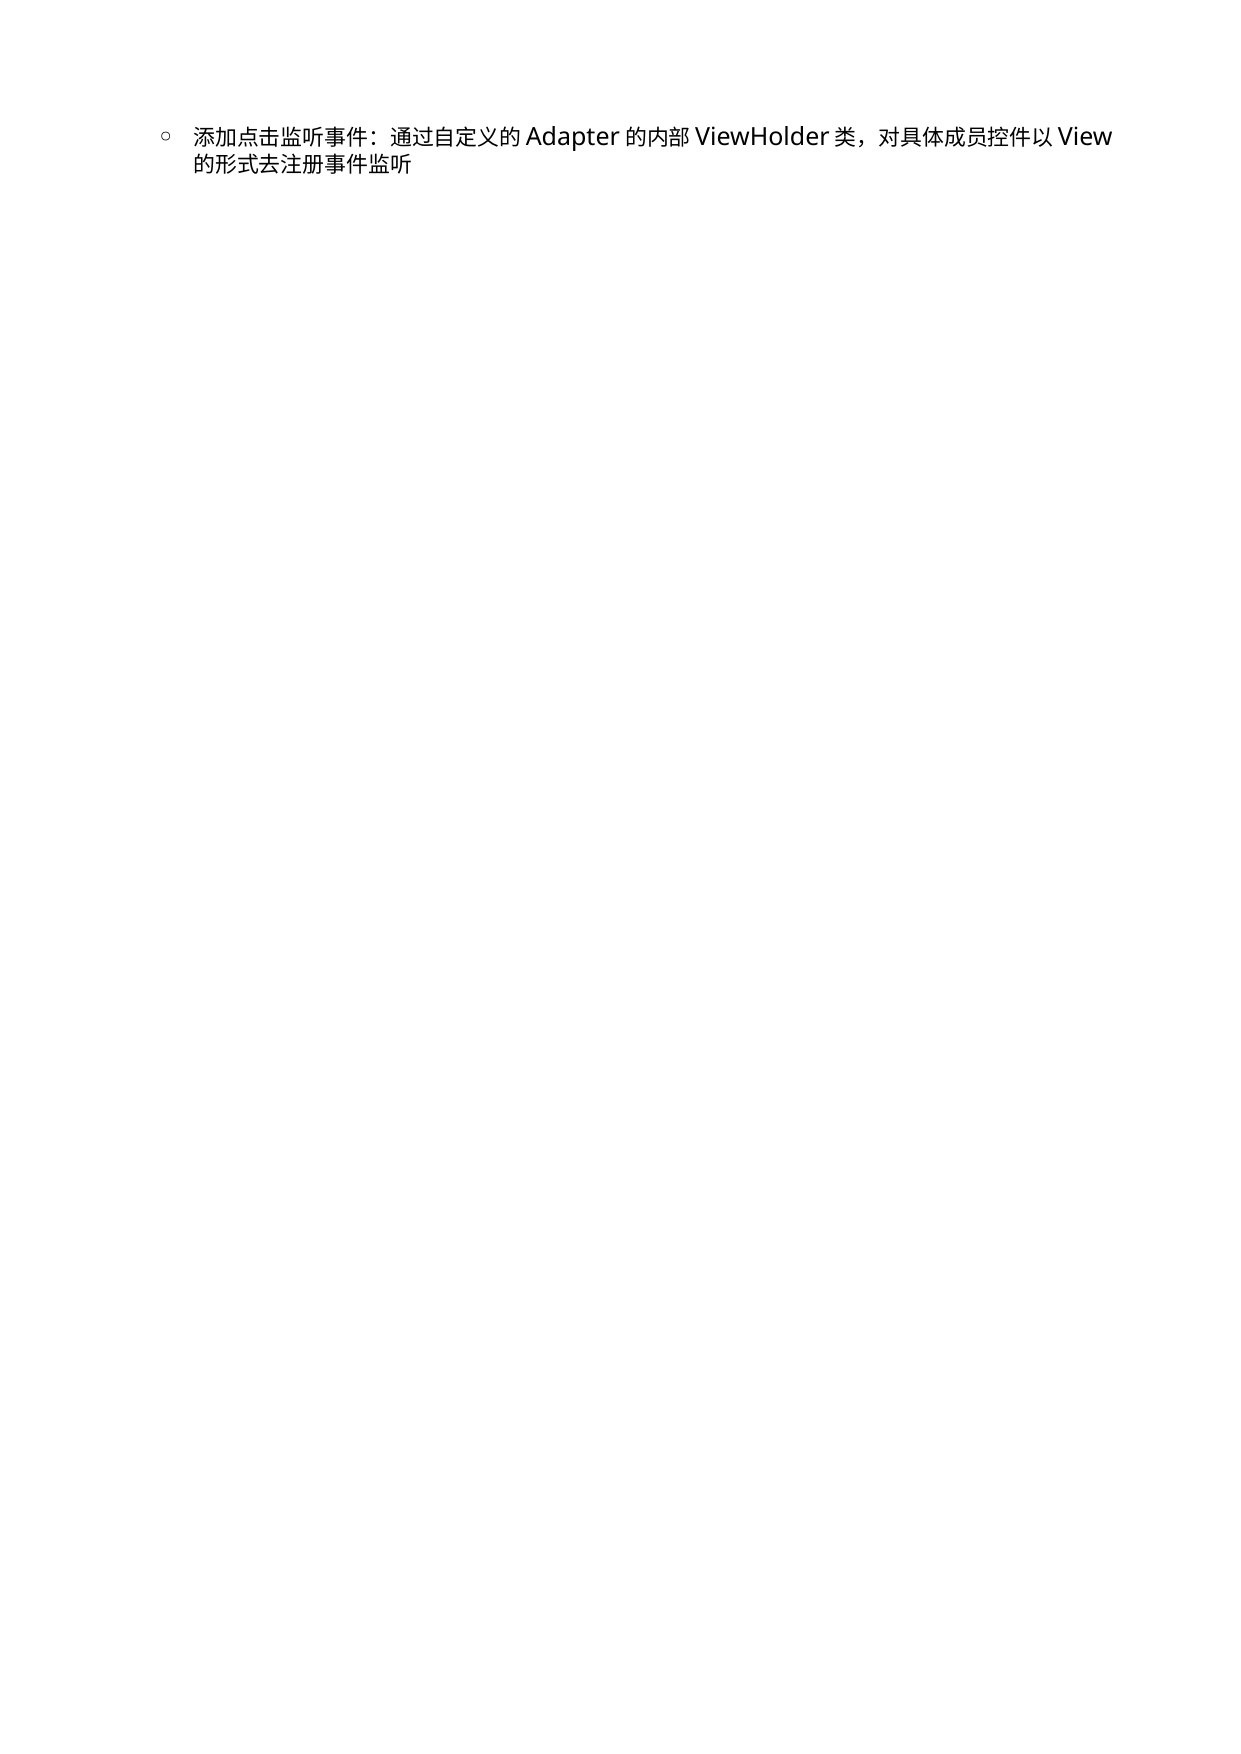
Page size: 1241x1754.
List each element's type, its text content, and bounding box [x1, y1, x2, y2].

list 添加点击监听事件：通过自定义的Adapter的内部ViewHolder类，对具体成员控件以View的形式去注册事件监听 [156, 118, 1122, 178]
